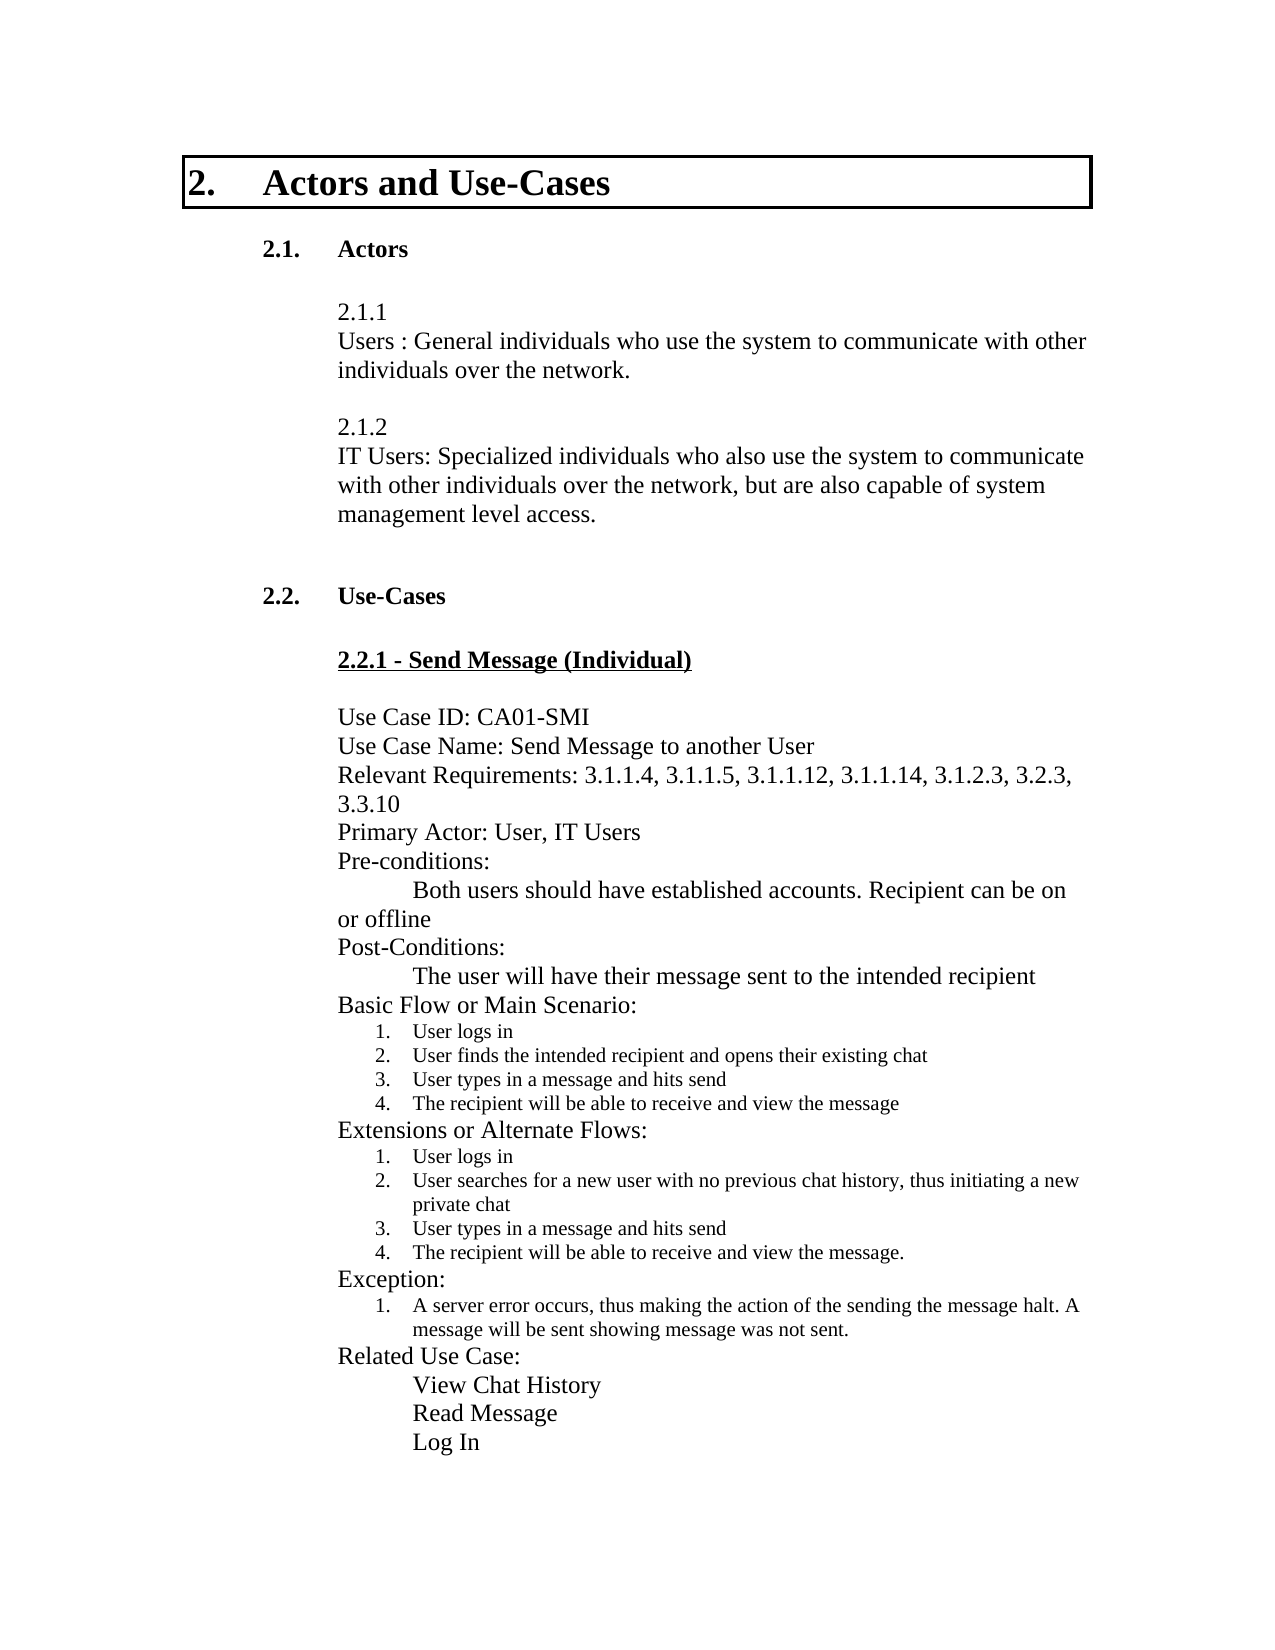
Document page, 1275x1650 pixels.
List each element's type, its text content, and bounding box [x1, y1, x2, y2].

text Primary Actor: User, IT Users [337, 817, 1087, 846]
text Use Case Name: Send Message to another User [337, 731, 1087, 760]
text 2.1.1 [337, 297, 1087, 326]
subtitle Use-Cases [262, 581, 1087, 610]
list User logs in [375, 1019, 1087, 1043]
text Both users should have established accounts. Recipient can be on or offline [337, 875, 1087, 932]
text 2.1.2 [337, 412, 1087, 441]
text 2.2.1 - Send Message (Individual) [337, 645, 1087, 674]
text Extensions or Alternate Flows: [337, 1115, 1087, 1144]
list User finds the intended recipient and opens their existing chat [375, 1043, 1087, 1067]
text Read Message [337, 1398, 1087, 1427]
text Basic Flow or Main Scenario: [337, 990, 1087, 1019]
text IT Users: Specialized individuals who also use the system to communicate with other individuals over the network, but are also capable of system management level access. [337, 441, 1087, 527]
text Related Use Case: [337, 1341, 1087, 1370]
text Log In [337, 1427, 1087, 1456]
subtitle Actors and Use-Cases [185, 158, 1089, 206]
text Relevant Requirements: 3.1.1.4, 3.1.1.5, 3.1.1.12, 3.1.1.14, 3.1.2.3, 3.2.3, 3.3.10 [337, 760, 1087, 817]
text Use Case ID: CA01-SMI [337, 702, 1087, 731]
text Exception: [337, 1264, 1087, 1293]
list User searches for a new user with no previous chat history, thus initiating a new private chat [375, 1168, 1087, 1216]
text Users : General individuals who use the system to communicate with other individuals over the network. [337, 326, 1087, 384]
text Pre-conditions: [337, 846, 1087, 875]
list User types in a message and hits send [375, 1067, 1087, 1091]
subtitle Actors [262, 234, 1087, 262]
list User logs in [375, 1144, 1087, 1168]
list The recipient will be able to receive and view the message [375, 1091, 1087, 1115]
text The user will have their message sent to the intended recipient [337, 961, 1087, 990]
text Post-Conditions: [337, 932, 1087, 961]
list A server error occurs, thus making the action of the sending the message halt. A message will be sent showing message was not sent. [375, 1293, 1087, 1341]
list The recipient will be able to receive and view the message. [375, 1240, 1087, 1264]
text View Chat History [337, 1370, 1087, 1398]
list User types in a message and hits send [375, 1216, 1087, 1240]
